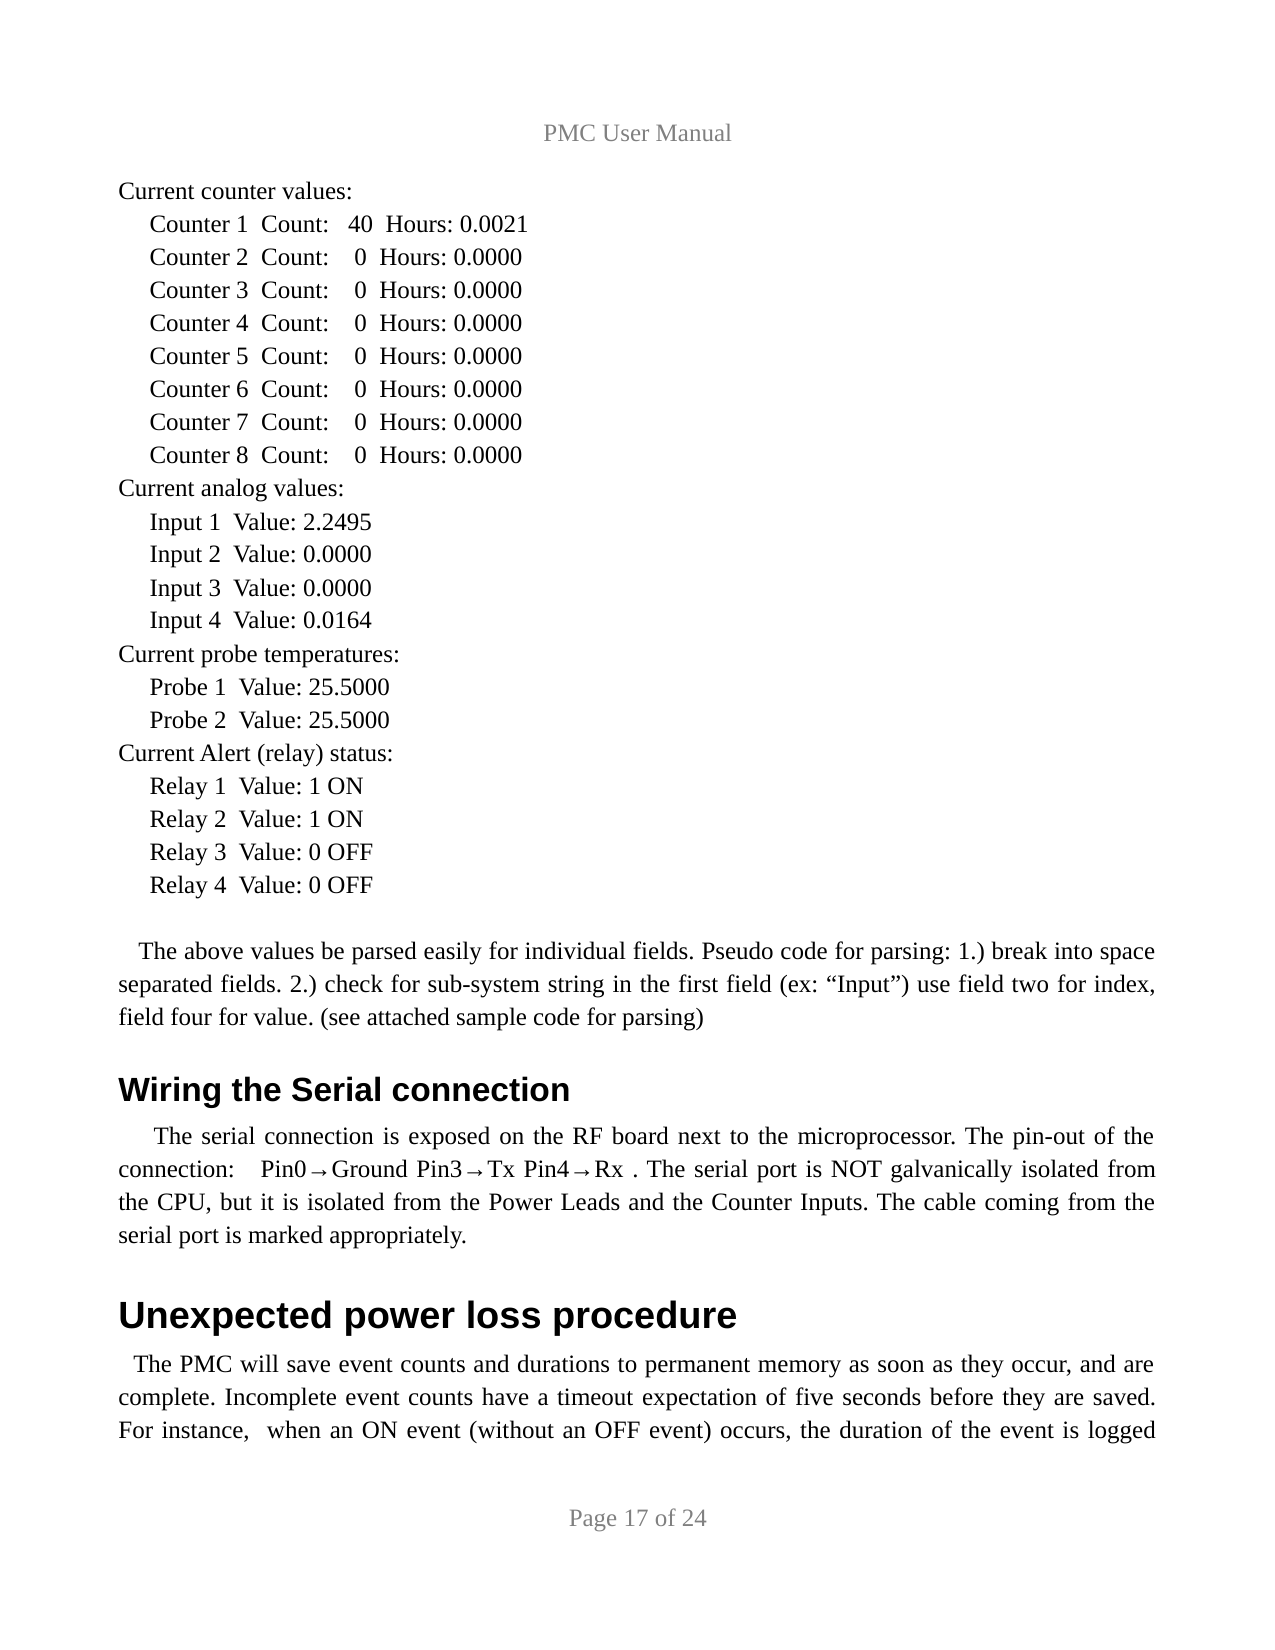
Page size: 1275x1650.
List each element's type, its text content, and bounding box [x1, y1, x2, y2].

text Current probe temperatures: [118, 639, 1157, 667]
text Input 4 Value: 0.0164 [118, 606, 1157, 634]
subtitle Wiring the Serial connection [118, 1070, 1157, 1109]
text Counter 1 Count: 40 Hours: 0.0021 [118, 209, 1157, 238]
text The PMC will save event counts and durations to permanent memory as soon as they occur, and are complete. Incomplete event counts have a timeout expectation of five seconds before they are saved. For instance, when an ON event (without an OFF event) occurs, the duration of the event is logged [118, 1349, 1157, 1444]
text Relay 3 Value: 0 OFF [118, 837, 1157, 866]
text Counter 7 Count: 0 Hours: 0.0000 [118, 407, 1157, 436]
text Counter 8 Count: 0 Hours: 0.0000 [118, 441, 1157, 469]
text Current counter values: [118, 176, 1157, 205]
text Relay 4 Value: 0 OFF [118, 870, 1157, 898]
text Current Alert (relay) status: [118, 738, 1157, 766]
text The serial connection is exposed on the RF board next to the microprocessor. The pin-out of the connection: Pin0→Ground Pin3→Tx Pin4→Rx . The serial port is NOT galvanically isolated from the CPU, but it is isolated from the Power Leads and the Counter Inputs. The cable coming from the serial port is marked appropriately. [118, 1121, 1157, 1249]
text Relay 1 Value: 1 ON [118, 771, 1157, 799]
text Input 3 Value: 0.0000 [118, 573, 1157, 601]
text Probe 1 Value: 25.5000 [118, 672, 1157, 700]
text Counter 5 Count: 0 Hours: 0.0000 [118, 341, 1157, 370]
text Relay 2 Value: 1 ON [118, 804, 1157, 832]
text The above values be parsed easily for individual fields. Pseudo code for parsing: 1.) break into space separated fields. 2.) check for sub-system string in the first field (ex: “Input”) use field two for index, field four for value. (see attached sample code for parsing) [118, 936, 1157, 1031]
text Counter 6 Count: 0 Hours: 0.0000 [118, 374, 1157, 403]
text Probe 2 Value: 25.5000 [118, 705, 1157, 733]
text Input 2 Value: 0.0000 [118, 539, 1157, 568]
text Input 1 Value: 2.2495 [118, 507, 1157, 535]
text Counter 4 Count: 0 Hours: 0.0000 [118, 308, 1157, 337]
text Current analog values: [118, 473, 1157, 502]
subtitle Unexpected power loss procedure [118, 1293, 1157, 1337]
text Counter 2 Count: 0 Hours: 0.0000 [118, 242, 1157, 271]
text Counter 3 Count: 0 Hours: 0.0000 [118, 275, 1157, 304]
